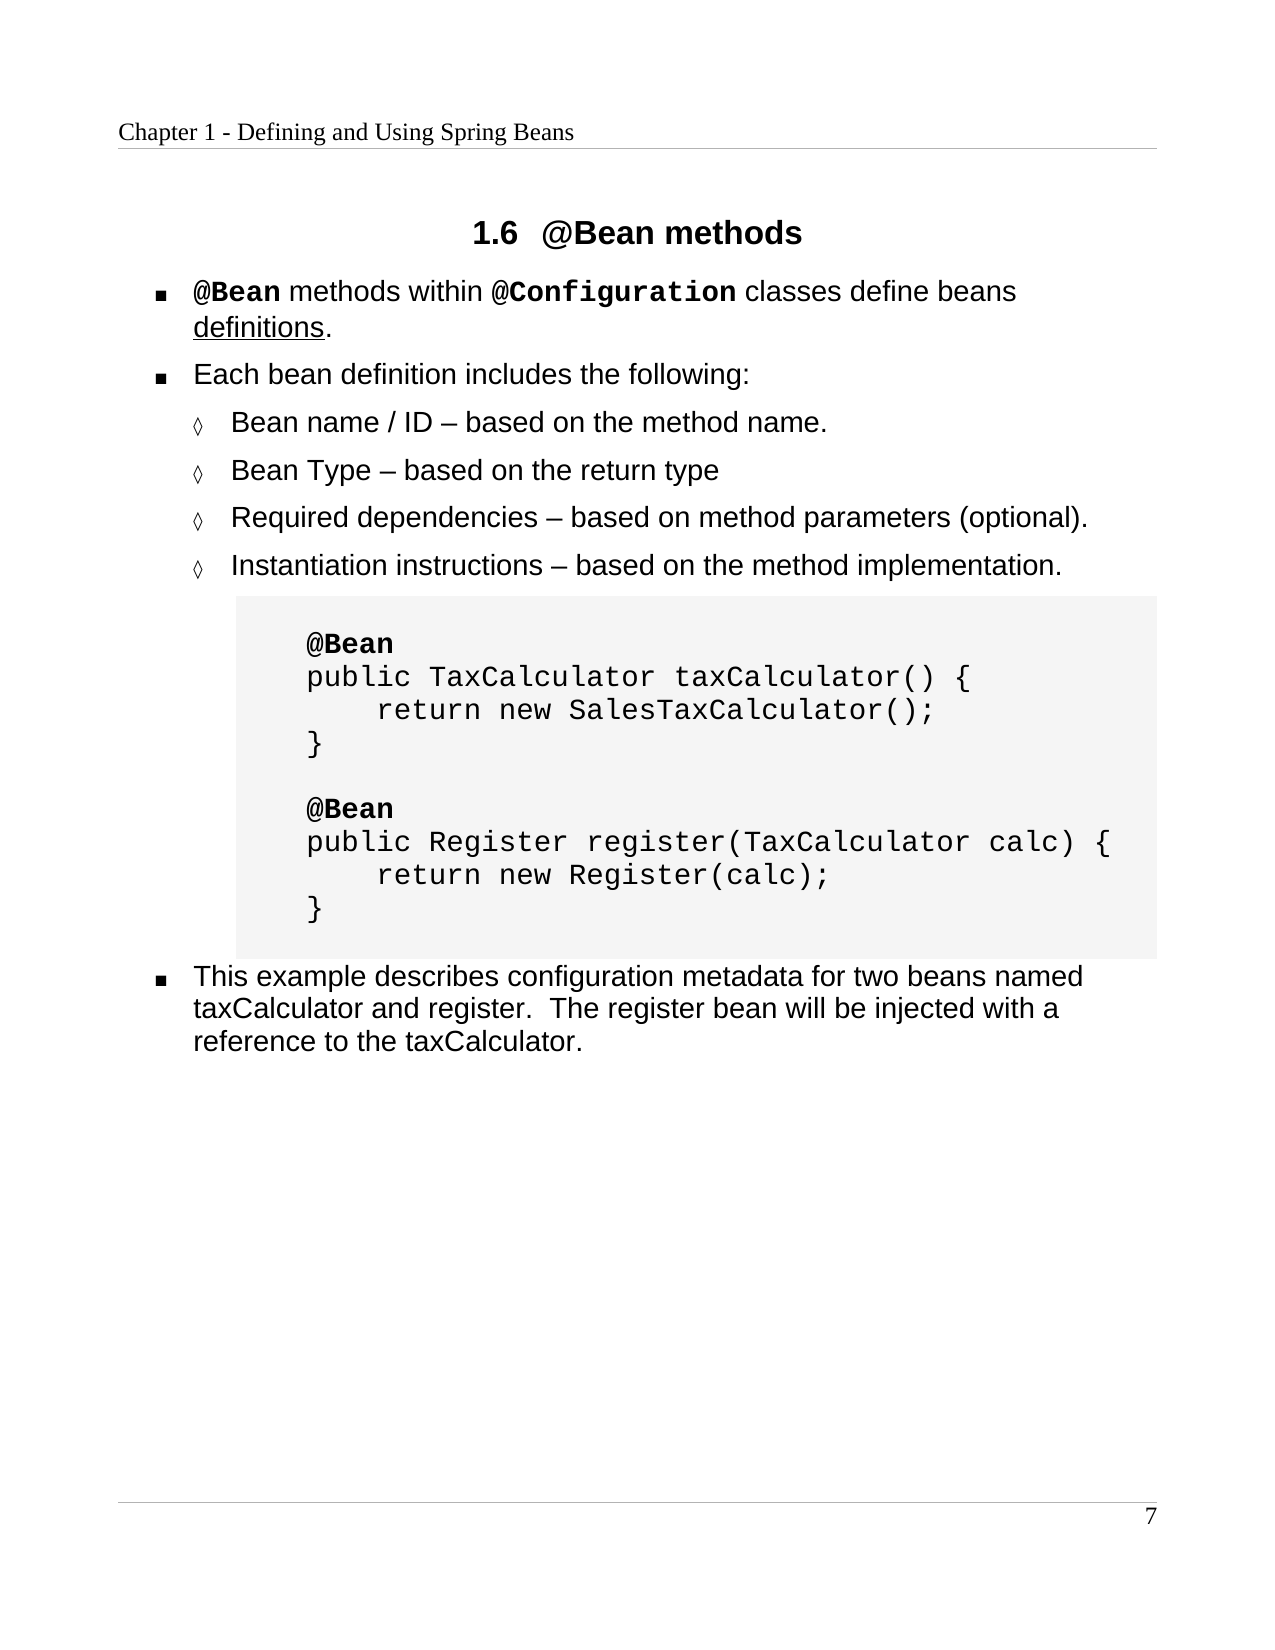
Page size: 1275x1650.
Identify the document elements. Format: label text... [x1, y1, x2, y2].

text return new SalesTaxCalculator(); [236, 695, 1157, 728]
text @Bean [236, 794, 1157, 827]
text } [236, 728, 1157, 761]
text public TaxCalculator taxCalculator() { [236, 662, 1157, 695]
list Bean Type – based on the return type [193, 453, 1157, 486]
text return new Register(calc); [236, 860, 1157, 893]
list Bean name / ID – based on the method name. [193, 406, 1157, 438]
list Instantiation instructions – based on the method implementation. [193, 549, 1157, 581]
text } [236, 893, 1157, 926]
list Each bean definition includes the following: [156, 358, 1157, 391]
text @Bean [236, 629, 1157, 662]
list @Bean methods within @Configuration classes define beans definitions. [156, 275, 1157, 343]
list This example describes configuration metadata for two beans named taxCalculator and register. The register bean will be injected with a reference to the taxCalculator. [156, 959, 1157, 1057]
subtitle @Bean methods [118, 214, 1157, 251]
list Required dependencies – based on method parameters (optional). [193, 501, 1157, 534]
text public Register register(TaxCalculator calc) { [236, 827, 1157, 860]
